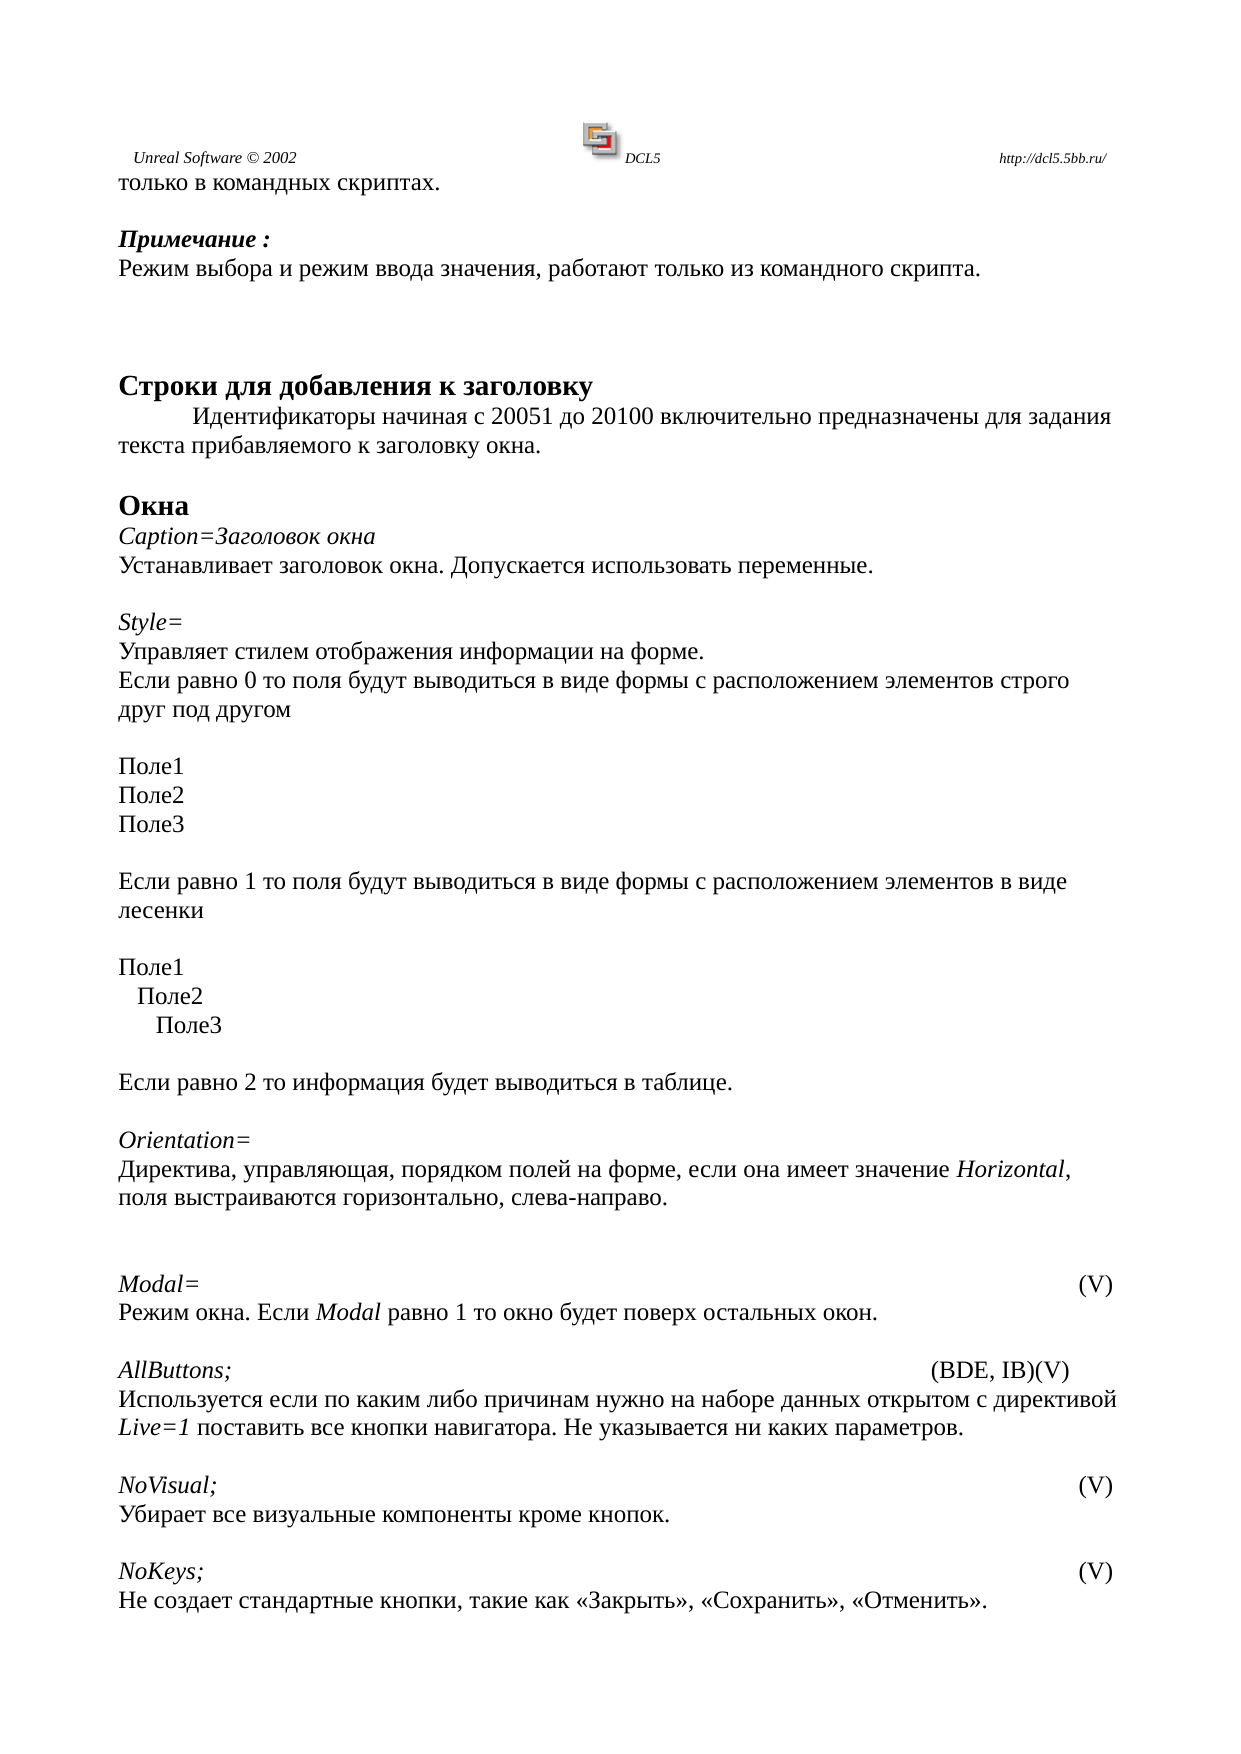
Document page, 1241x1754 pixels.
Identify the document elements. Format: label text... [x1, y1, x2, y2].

text Режим окна. Если Modal равно 1 то окно будет поверх остальных окон. [118, 1297, 1122, 1326]
text Режим выбора и режим ввода значения, работают только из командного скрипта. [118, 253, 1122, 282]
text NoVisual; (V) [118, 1470, 1122, 1499]
text Если равно 1 то поля будут выводиться в виде формы с расположением элементов в виде лесенки [118, 866, 1122, 924]
text Не создает стандартные кнопки, такие как «Закрыть», «Сохранить», «Отменить». [118, 1585, 1122, 1614]
text Если равно 2 то информация будет выводиться в таблице. [118, 1067, 1122, 1096]
text Style= [118, 607, 1122, 636]
text Modal= (V) [118, 1269, 1122, 1297]
text NoKeys; (V) [118, 1556, 1122, 1585]
text Устанавливает заголовок окна. Допускается использовать переменные. [118, 550, 1122, 579]
text Поле3 [118, 1010, 1122, 1039]
picture [579, 118, 625, 164]
text Директива, управляющая, порядком полей на форме, если она имеет значение Horizontal, поля выстраиваются горизонтально, слева-направо. [118, 1154, 1122, 1211]
text Поле1 [118, 952, 1122, 981]
text Поле3 [118, 809, 1122, 837]
text только в командных скриптах. [118, 167, 1122, 195]
text Управляет стилем отображения информации на форме. [118, 636, 1122, 665]
text Поле2 [118, 780, 1122, 809]
text Примечание : [118, 224, 1122, 253]
text Идентификаторы начиная с 20051 до 20100 включительно предназначены для задания текста прибавляемого к заголовку окна. [118, 401, 1122, 459]
text Поле2 [118, 981, 1122, 1010]
text Строки для добавления к заголовку [118, 368, 1122, 401]
text AllButtons; (BDE, IB)(V) [118, 1355, 1122, 1384]
text Убирает все визуальные компоненты кроме кнопок. [118, 1499, 1122, 1527]
text Caption=Заголовок окна [118, 521, 1122, 550]
text Orientation= [118, 1125, 1122, 1154]
text Поле1 [118, 751, 1122, 780]
text Если равно 0 то поля будут выводиться в виде формы с расположением элементов строго друг под другом [118, 665, 1122, 722]
text Окна [118, 488, 1122, 521]
text Используется если по каким либо причинам нужно на наборе данных открытом с директивой Live=1 поставить все кнопки навигатора. Не указывается ни каких параметров. [118, 1384, 1122, 1441]
